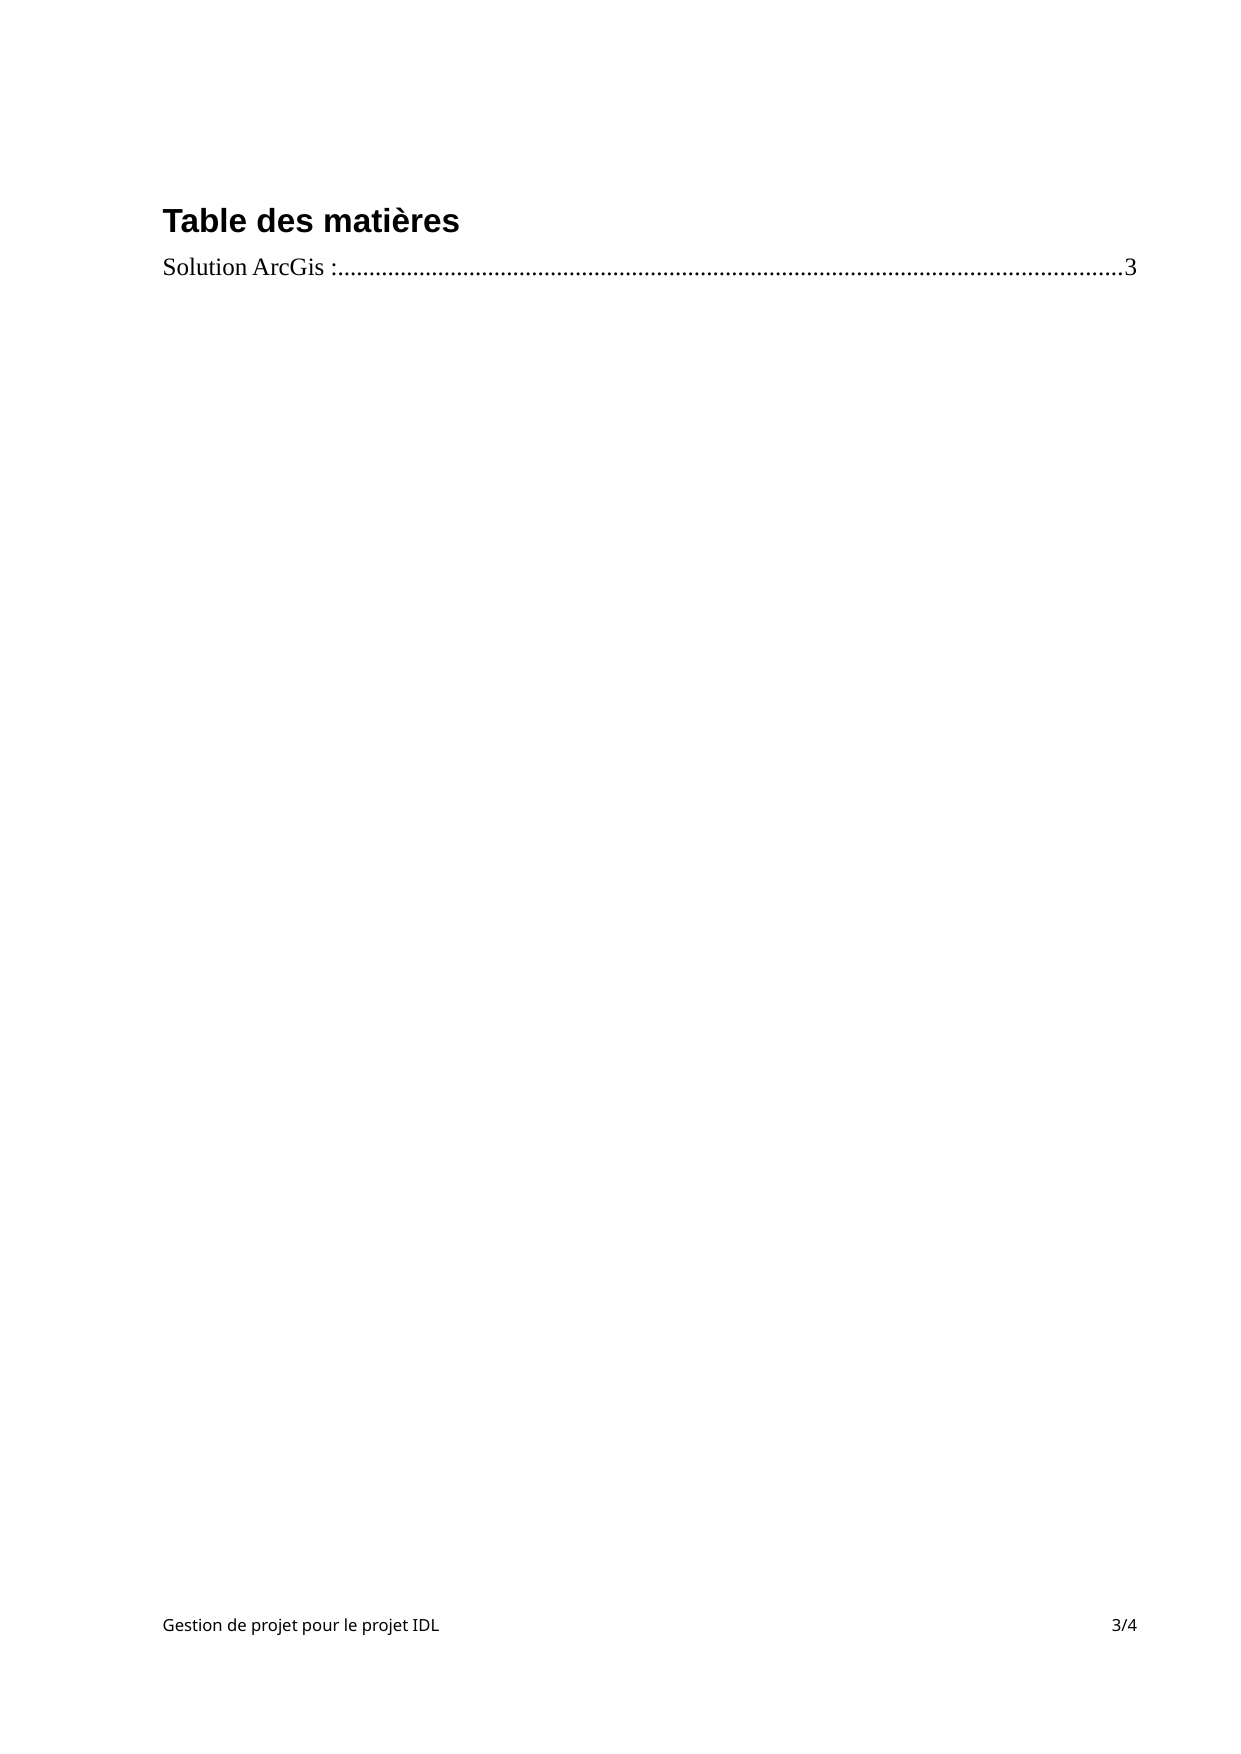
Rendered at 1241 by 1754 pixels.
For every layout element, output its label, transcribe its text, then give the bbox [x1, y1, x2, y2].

subtitle Table des matières [162, 201, 1137, 240]
text Solution ArcGis : 3 [162, 252, 1137, 281]
